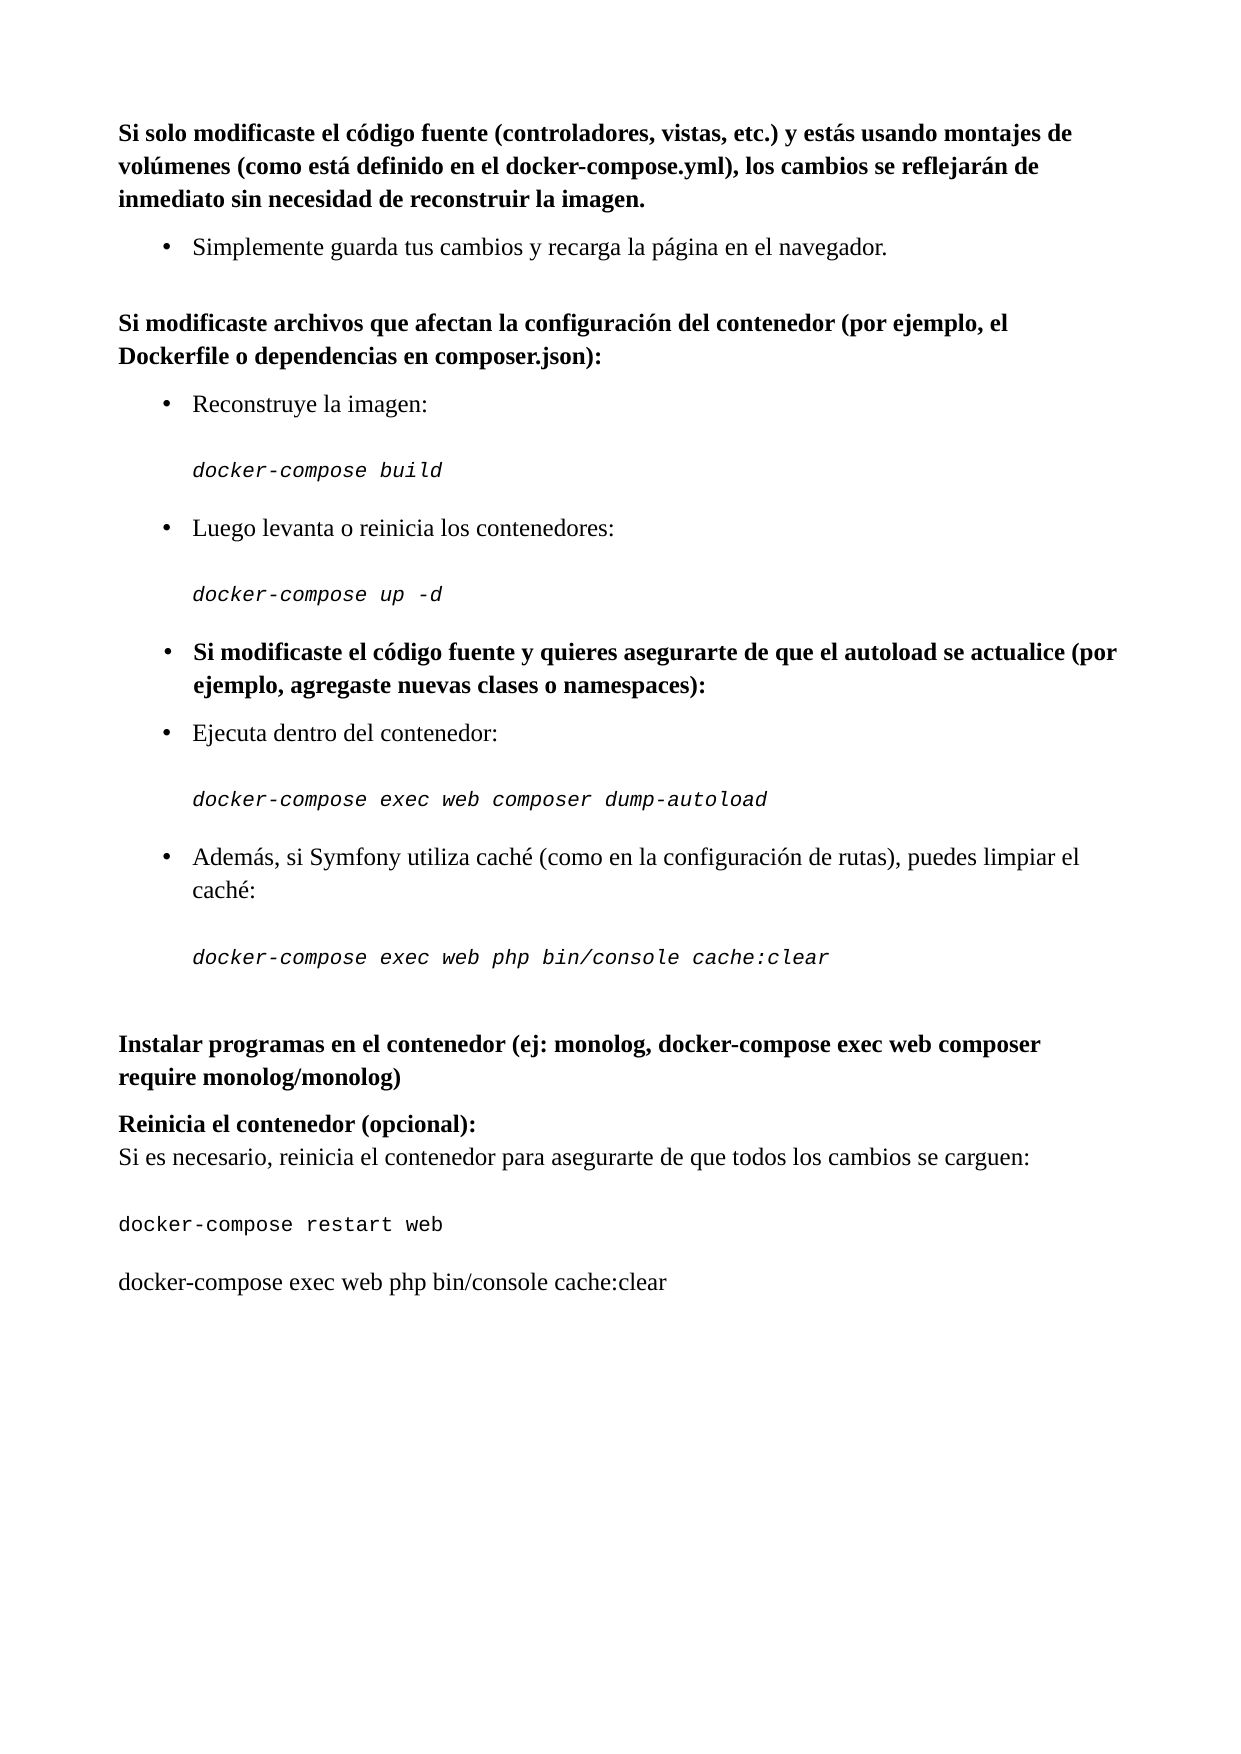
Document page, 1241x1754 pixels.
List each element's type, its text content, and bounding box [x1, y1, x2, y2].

text docker-compose restart web [118, 1213, 1122, 1237]
list Simplemente guarda tus cambios y recarga la página en el navegador. [162, 232, 1122, 261]
text docker-compose exec web php bin/console cache:clear [118, 1267, 1122, 1295]
list docker-compose build [162, 460, 1122, 484]
text Reinicia el contenedor (opcional): Si es necesario, reinicia el contenedor para asegurarte de que todos los cambios se carguen: [118, 1109, 1122, 1171]
list Además, si Symfony utiliza caché (como en la configuración de rutas), puedes limpiar el caché: [162, 842, 1122, 904]
list docker-compose up -d [162, 584, 1122, 608]
text Si modificaste archivos que afectan la configuración del contenedor (por ejemplo, el Dockerfile o dependencias en composer.json): [118, 308, 1122, 370]
list Luego levanta o reinicia los contenedores: [162, 513, 1122, 542]
text Si solo modificaste el código fuente (controladores, vistas, etc.) y estás usando montajes de volúmenes (como está definido en el docker-compose.yml), los cambios se reflejarán de inmediato sin necesidad de reconstruir la imagen. [118, 118, 1122, 213]
list docker-compose exec web composer dump-autoload [162, 789, 1122, 813]
list docker-compose exec web php bin/console cache:clear [162, 947, 1122, 970]
text Instalar programas en el contenedor (ej: monolog, docker-compose exec web composer require monolog/monolog) [118, 1029, 1122, 1090]
list Ejecuta dentro del contenedor: [162, 718, 1122, 747]
list Reconstruye la imagen: [162, 389, 1122, 417]
list Si modificaste el código fuente y quieres asegurarte de que el autoload se actualice (por ejemplo, agregaste nuevas clases o namespaces): [164, 637, 1122, 699]
